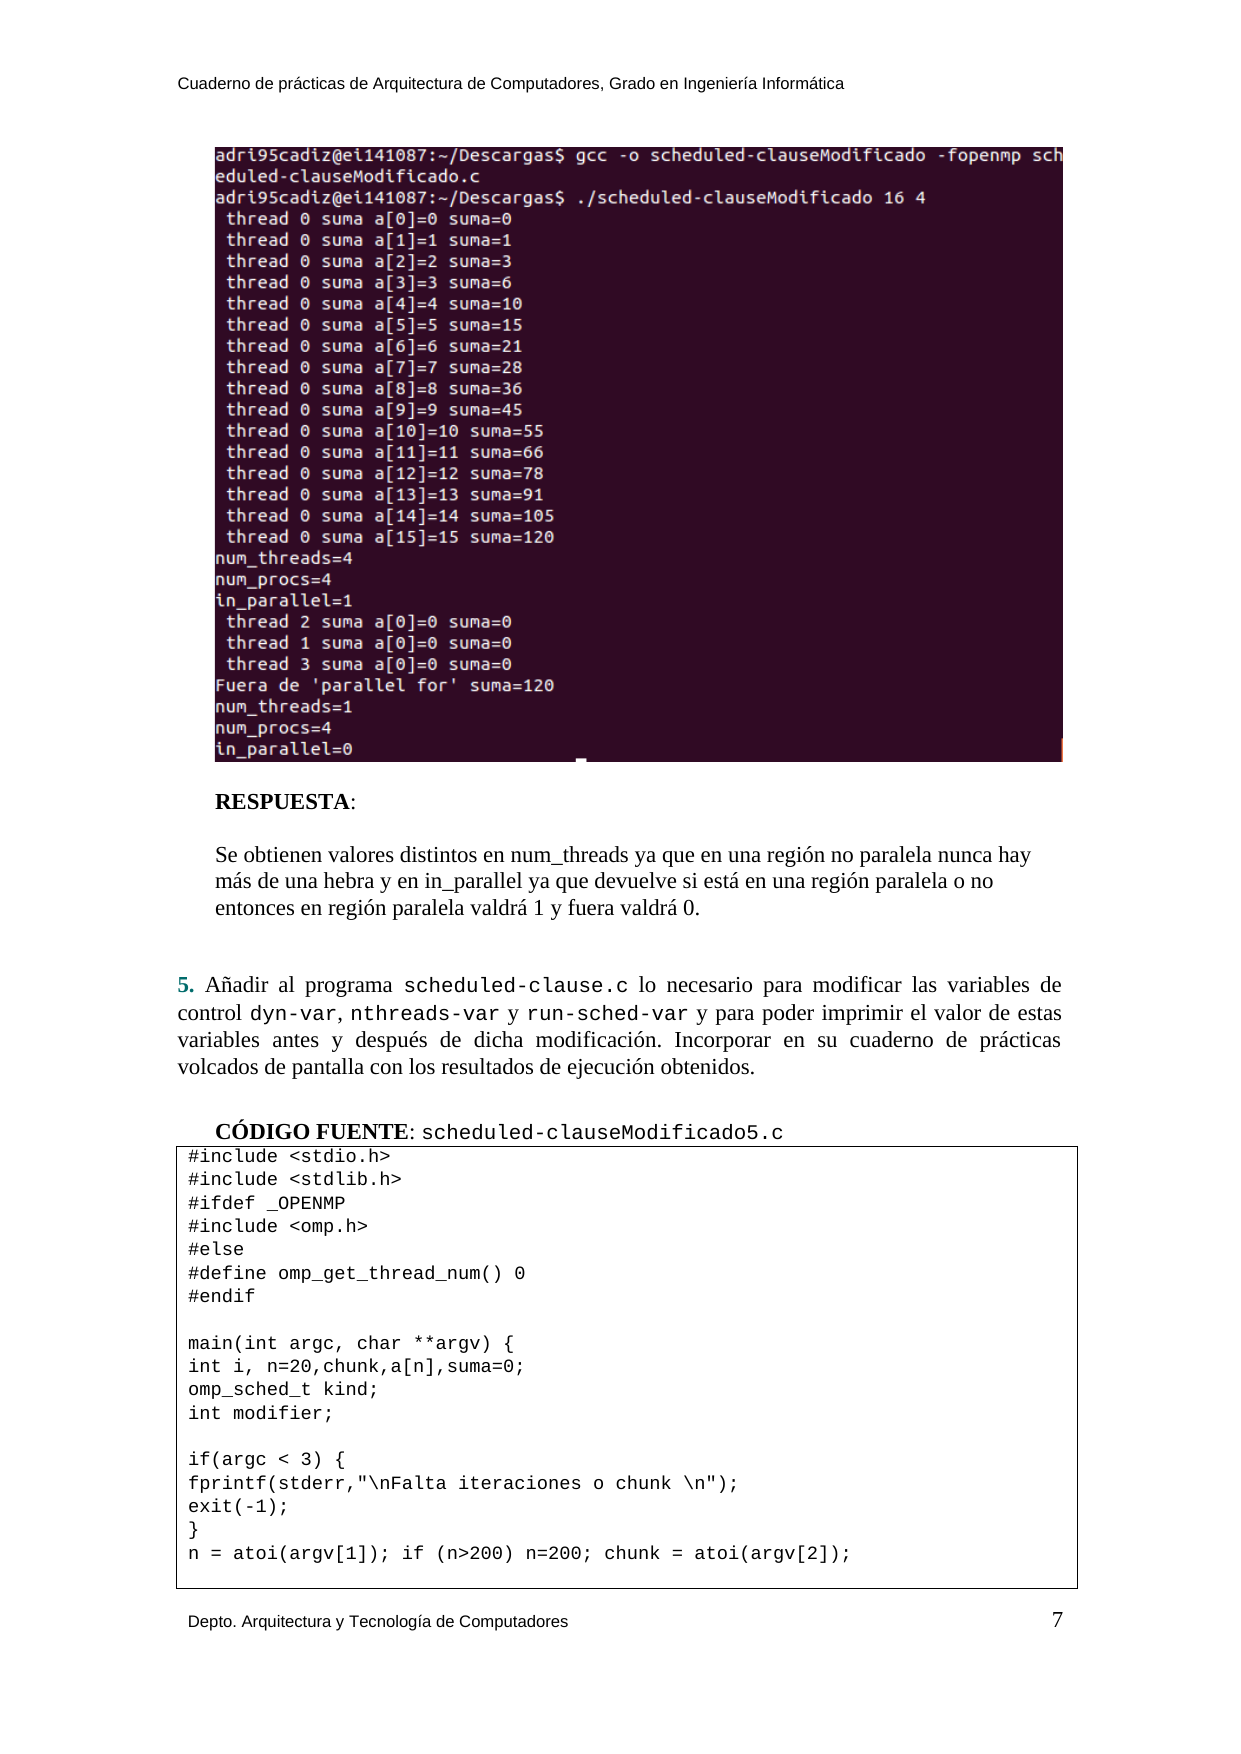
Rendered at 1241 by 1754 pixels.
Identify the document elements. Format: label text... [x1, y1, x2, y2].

text Se obtienen valores distintos en num_threads ya que en una región no paralela nunca hay más de una hebra y en in_parallel ya que devuelve si está en una región paralela o no entonces en región paralela valdrá 1 y fuera valdrá 0. [215, 841, 1063, 920]
picture [214, 147, 1063, 762]
list 5. Añadir al programa scheduled-clause.c lo necesario para modificar las variables de control dyn-var, nthreads-var y run-sched-var y para poder imprimir el valor de estas variables antes y después de dicha modificación. Incorporar en su cuaderno de prácticas volcados de pantalla con los resultados de ejecución obtenidos. [177, 971, 1063, 1079]
text CÓDIGO FUENTE: scheduled-clauseModificado5.c [215, 1118, 1063, 1146]
table_header #include <stdio.h> #include <stdlib.h> #ifdef _OPENMP #include <omp.h> #else #define omp_get_thread_num() 0 #endif main(int argc, char **argv) { int i, n=20,chunk,a[n],suma=0; omp_sched_t kind; int modifier; if(argc < 3) { fprintf(stderr,"\nFalta iteraciones o chunk \n"); exit(-1); } n = atoi(argv[1]); if (n>200) n=200; chunk = atoi(argv[2]); [177, 1147, 1077, 1588]
text RESPUESTA: [215, 788, 1063, 814]
